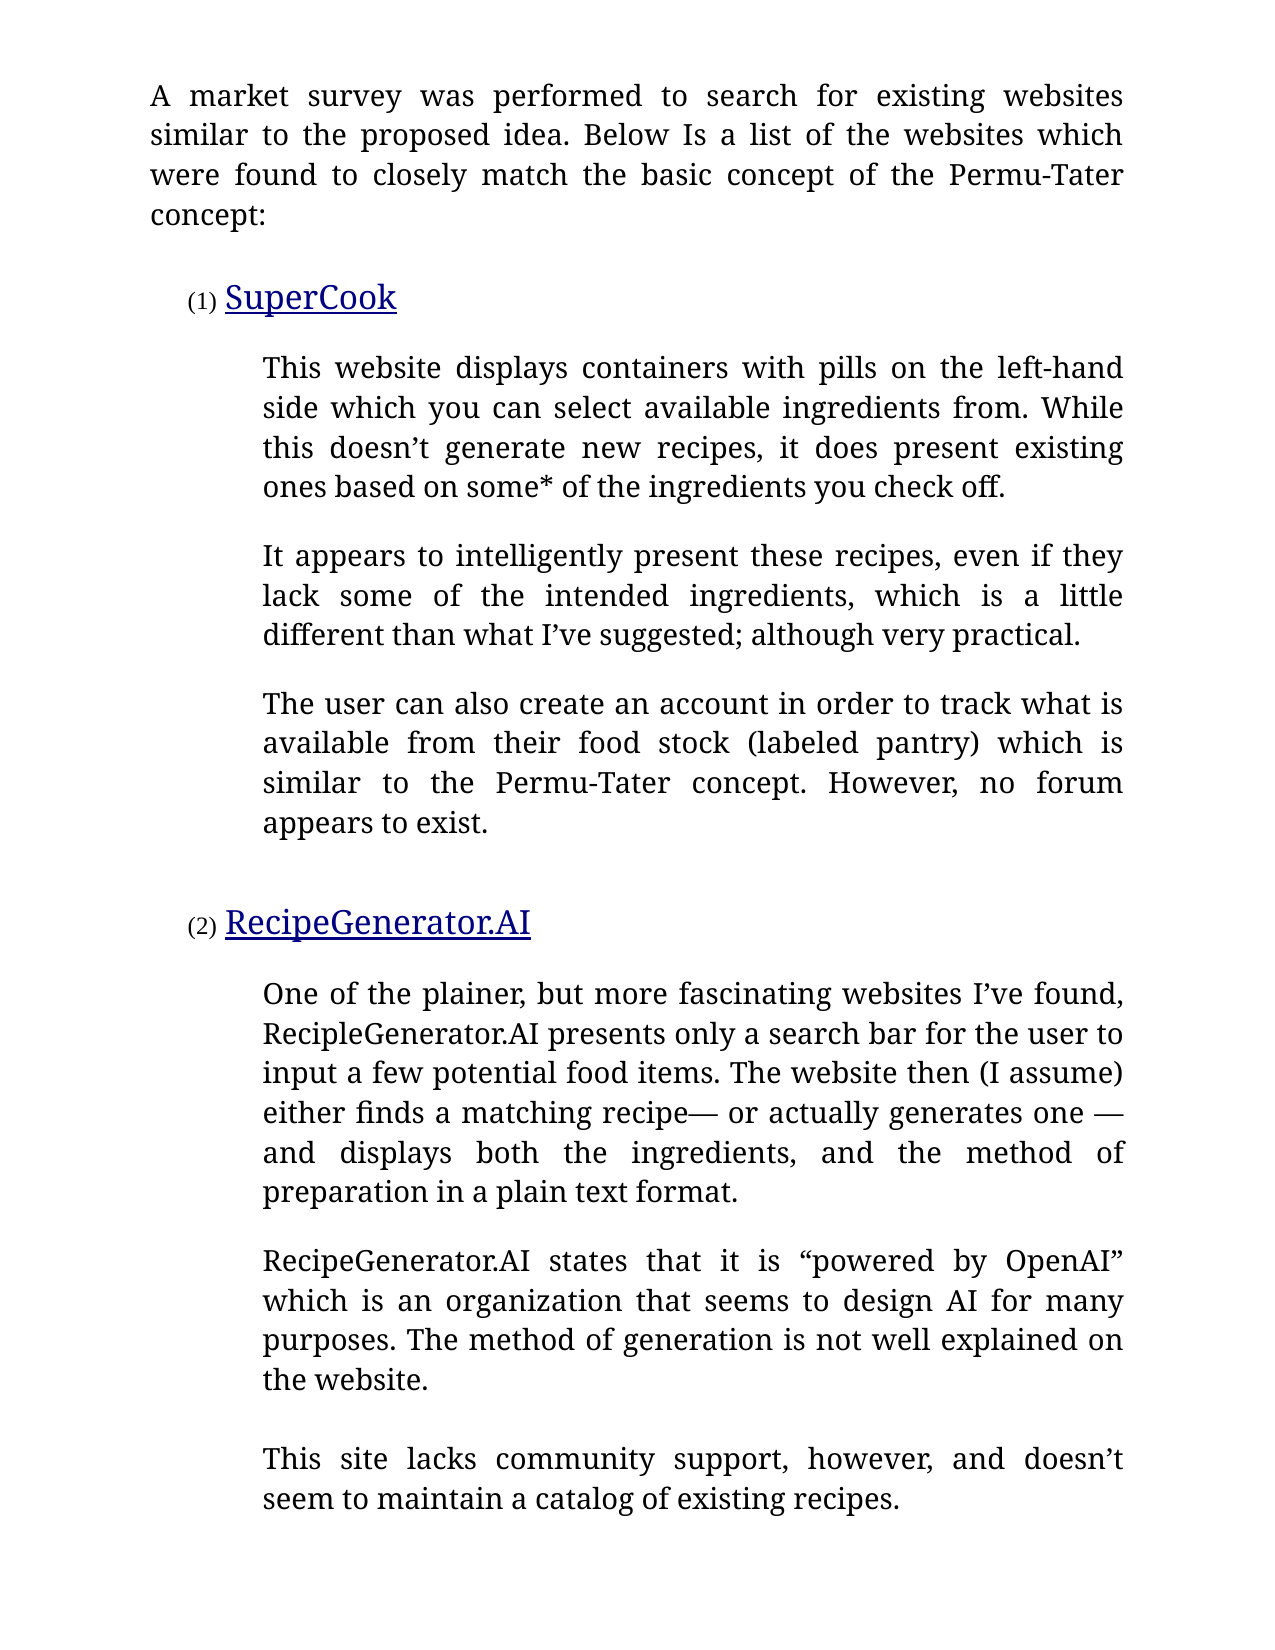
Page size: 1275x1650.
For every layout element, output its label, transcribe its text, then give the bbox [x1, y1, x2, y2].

list RecipeGenerator.AI [187, 899, 1200, 944]
list RecipeGenerator.AI states that it is “powered by OpenAI” which is an organization that seems to design AI for many purposes. The method of generation is not well explained on the website. [225, 1240, 1125, 1399]
text A market survey was performed to search for existing websites similar to the proposed idea. Below Is a list of the websites which were found to closely match the basic concept of the Permu-Tater concept: [150, 75, 1125, 234]
list SuperCook [187, 273, 1200, 319]
list One of the plainer, but more fascinating websites I’ve found, RecipleGenerator.AI presents only a search bar for the user to input a few potential food items. The website then (I assume) either finds a matching recipe— or actually generates one —and displays both the ingredients, and the method of preparation in a plain text format. [225, 973, 1125, 1211]
list It appears to intelligently present these recipes, even if they lack some of the intended ingredients, which is a little different than what I’ve suggested; although very practical. [225, 535, 1125, 654]
list The user can also create an account in order to track what is available from their food stock (labeled pantry) which is similar to the Permu-Tater concept. However, no forum appears to exist. [225, 683, 1125, 842]
text This site lacks community support, however, and doesn’t seem to maintain a catalog of existing recipes. [225, 1439, 1125, 1518]
list This website displays containers with pills on the left-hand side which you can select available ingredients from. While this doesn’t generate new recipes, it does present existing ones based on some* of the ingredients you check off. [225, 348, 1125, 506]
